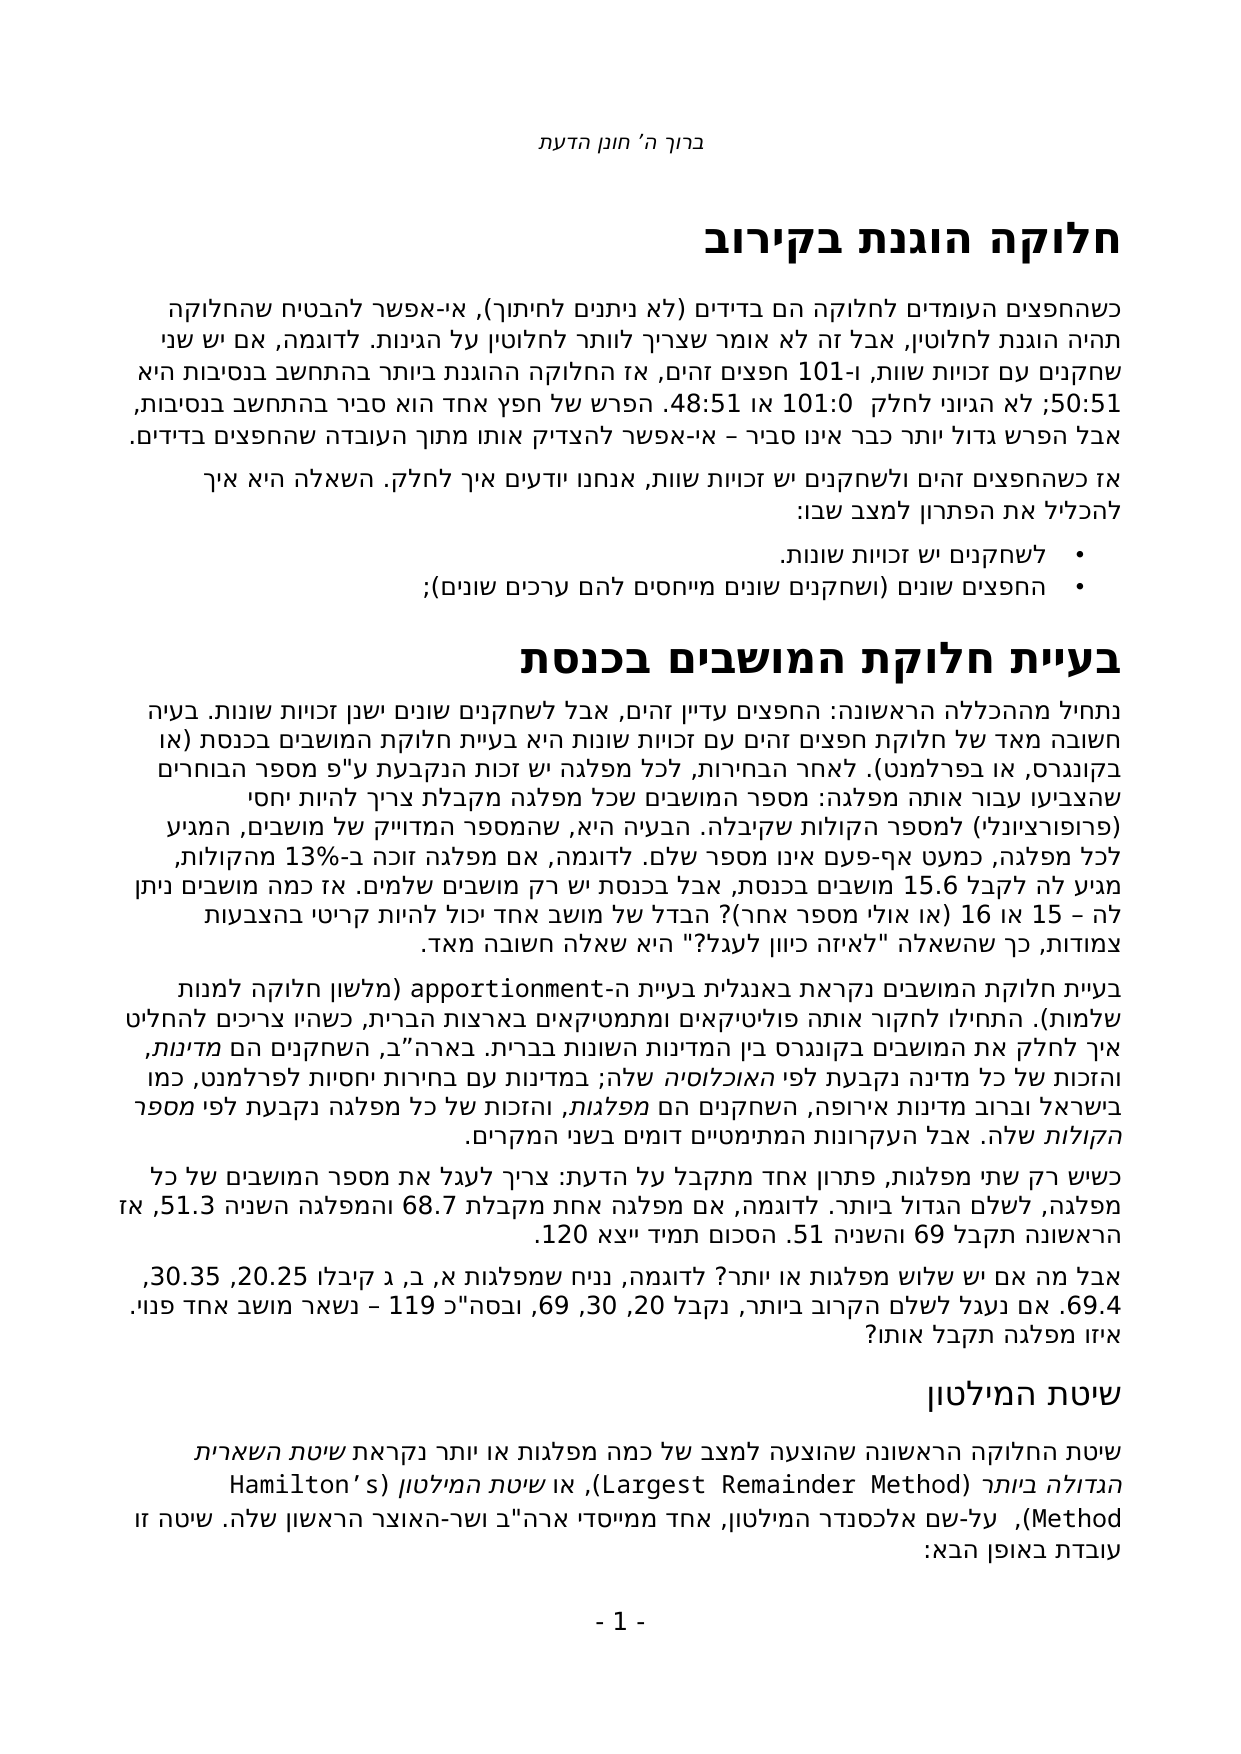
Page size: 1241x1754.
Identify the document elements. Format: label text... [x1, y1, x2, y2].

subtitle חלוקה הוגנת בקירוב [118, 213, 1122, 264]
subtitle שיטת המילטון [118, 1374, 1122, 1413]
subtitle בעיית חלוקת המושבים בכנסת [118, 633, 1122, 684]
list החפצים שונים (ושחקנים שונים מייחסים להם ערכים שונים); [118, 572, 1084, 603]
text אבל מה אם יש שלוש מפלגות או יותר? לדוגמה, נניח שמפלגות א, ב, ג קיבלו 20.25, 30.35, 69.4. אם נעגל לשלם הקרוב ביותר, נקבל 20, 30, 69, ובסה"כ 119 – נשאר מושב אחד פנוי. איזו מפלגה תקבל אותו? [118, 1262, 1122, 1349]
text אז כשהחפצים זהים ולשחקנים יש זכויות שוות, אנחנו יודעים איך לחלק. השאלה היא איך להכליל את הפתרון למצב שבו: [118, 464, 1122, 528]
text כשיש רק שתי מפלגות, פתרון אחד מתקבל על הדעת: צריך לעגל את מספר המושבים של כל מפלגה, לשלם הגדול ביותר. לדוגמה, אם מפלגה אחת מקבלת 68.7 והמפלגה השניה 51.3, אז הראשונה תקבל 69 והשניה 51. הסכום תמיד ייצא 120. [118, 1162, 1122, 1250]
text נתחיל מההכללה הראשונה: החפצים עדיין זהים, אבל לשחקנים שונים ישנן זכויות שונות. בעיה חשובה מאד של חלוקת חפצים זהים עם זכויות שונות היא בעיית חלוקת המושבים בכנסת (או בקונגרס, או בפרלמנט). לאחר הבחירות, לכל מפלגה יש זכות הנקבעת ע"פ מספר הבוחרים שהצביעו עבור אותה מפלגה: מספר המושבים שכל מפלגה מקבלת צריך להיות יחסי (פרופורציונלי) למספר הקולות שקיבלה. הבעיה היא, שהמספר המדוייק של מושבים, המגיע לכל מפלגה, כמעט אף-פעם אינו מספר שלם. לדוגמה, אם מפלגה זוכה ב-13% מהקולות, מגיע לה לקבל 15.6 מושבים בכנסת, אבל בכנסת יש רק מושבים שלמים. אז כמה מושבים ניתן לה – 15 או 16 (או אולי מספר אחר)? הבדל של מושב אחד יכול להיות קריטי בהצבעות צמודות, כך שהשאלה "לאיזה כיוון לעגל?" היא שאלה חשובה מאד. [118, 696, 1122, 958]
text בעיית חלוקת המושבים נקראת באנגלית בעיית ה-apportionment (מלשון חלוקה למנות שלמות). התחילו לחקור אותה פוליטיקאים ומתמטיקאים בארצות הברית, כשהיו צריכים להחליט איך לחלק את המושבים בקונגרס בין המדינות השונות בברית. בארה”ב, השחקנים הם מדינות, והזכות של כל מדינה נקבעת לפי האוכלוסיה שלה; במדינות עם בחירות יחסיות לפרלמנט, כמו בישראל וברוב מדינות אירופה, השחקנים הם מפלגות, והזכות של כל מפלגה נקבעת לפי מספר הקולות שלה. אבל העקרונות המתימטיים דומים בשני המקרים. [118, 970, 1122, 1150]
text כשהחפצים העומדים לחלוקה הם בדידים (לא ניתנים לחיתוך), אי-אפשר להבטיח שהחלוקה תהיה הוגנת לחלוטין, אבל זה לא אומר שצריך לוותר לחלוטין על הגינות. לדוגמה, אם יש שני שחקנים עם זכויות שוות, ו-101 חפצים זהים, אז החלוקה ההוגנת ביותר בהתחשב בנסיבות היא 50:51; לא הגיוני לחלק 101:0 או 48:51. הפרש של חפץ אחד הוא סביר בהתחשב בנסיבות, אבל הפרש גדול יותר כבר אינו סביר – אי-אפשר להצדיק אותו מתוך העובדה שהחפצים בדידים. [118, 294, 1122, 453]
list לשחקנים יש זכויות שונות. [118, 540, 1084, 572]
text שיטת החלוקה הראשונה שהוצעה למצב של כמה מפלגות או יותר נקראת שיטת השארית הגדולה ביותר (Largest Remainder Method), או שיטת המילטון (Hamilton’s Method), על-שם אלכסנדר המילטון, אחד ממייסדי ארה"ב ושר-האוצר הראשון שלה. שיטה זו עובדת באופן הבא: [118, 1437, 1122, 1564]
